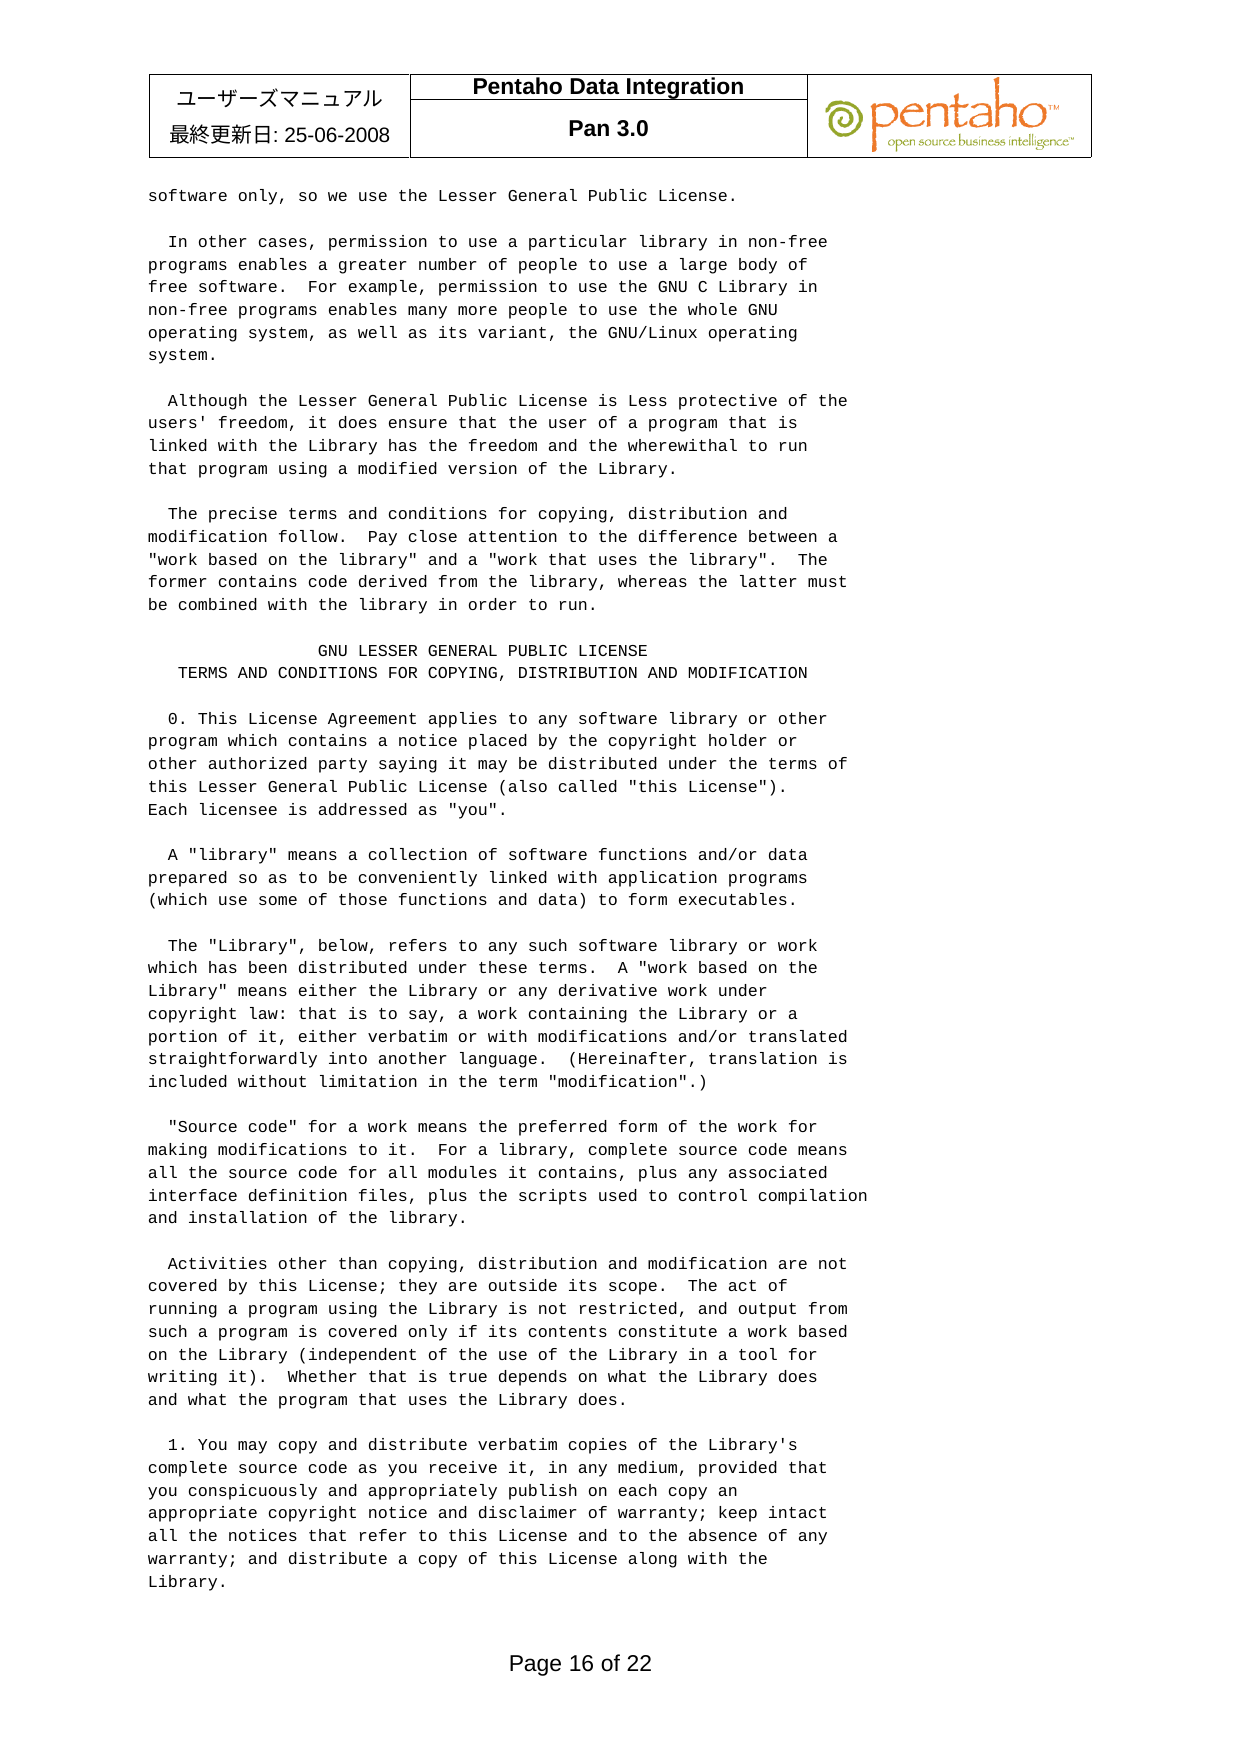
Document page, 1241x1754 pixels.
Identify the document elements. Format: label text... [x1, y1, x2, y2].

text software only, so we use the Lesser General Public License. In other cases, permission to use a particular library in non-free programs enables a greater number of people to use a large body of free software. For example, permission to use the GNU C Library in non-free programs enables many more people to use the whole GNU operating system, as well as its variant, the GNU/Linux operating system. Although the Lesser General Public License is Less protective of the users' freedom, it does ensure that the user of a program that is linked with the Library has the freedom and the wherewithal to run that program using a modified version of the Library. The precise terms and conditions for copying, distribution and modification follow. Pay close attention to the difference between a "work based on the library" and a "work that uses the library". The former contains code derived from the library, whereas the latter must be combined with the library in order to run. GNU LESSER GENERAL PUBLIC LICENSE TERMS AND CONDITIONS FOR COPYING, DISTRIBUTION AND MODIFICATION 0. This License Agreement applies to any software library or other program which contains a notice placed by the copyright holder or other authorized party saying it may be distributed under the terms of this Lesser General Public License (also called "this License"). Each licensee is addressed as "you". A "library" means a collection of software functions and/or data prepared so as to be conveniently linked with application programs (which use some of those functions and data) to form executables. The "Library", below, refers to any such software library or work which has been distributed under these terms. A "work based on the Library" means either the Library or any derivative work under copyright law: that is to say, a work containing the Library or a portion of it, either verbatim or with modifications and/or translated straightforwardly into another language. (Hereinafter, translation is included without limitation in the term "modification".) "Source code" for a work means the preferred form of the work for making modifications to it. For a library, complete source code means all the source code for all modules it contains, plus any associated interface definition files, plus the scripts used to control compilation and installation of the library. Activities other than copying, distribution and modification are not covered by this License; they are outside its scope. The act of running a program using the Library is not restricted, and output from such a program is covered only if its contents constitute a work based on the Library (independent of the use of the Library in a tool for writing it). Whether that is true depends on what the Library does and what the program that uses the Library does. 1. You may copy and distribute verbatim copies of the Library's complete source code as you receive it, in any medium, provided that you conspicuously and appropriately publish on each copy an appropriate copyright notice and disclaimer of warranty; keep intact all the notices that refer to this License and to the absence of any warranty; and distribute a copy of this License along with the Library. [148, 188, 1092, 1592]
